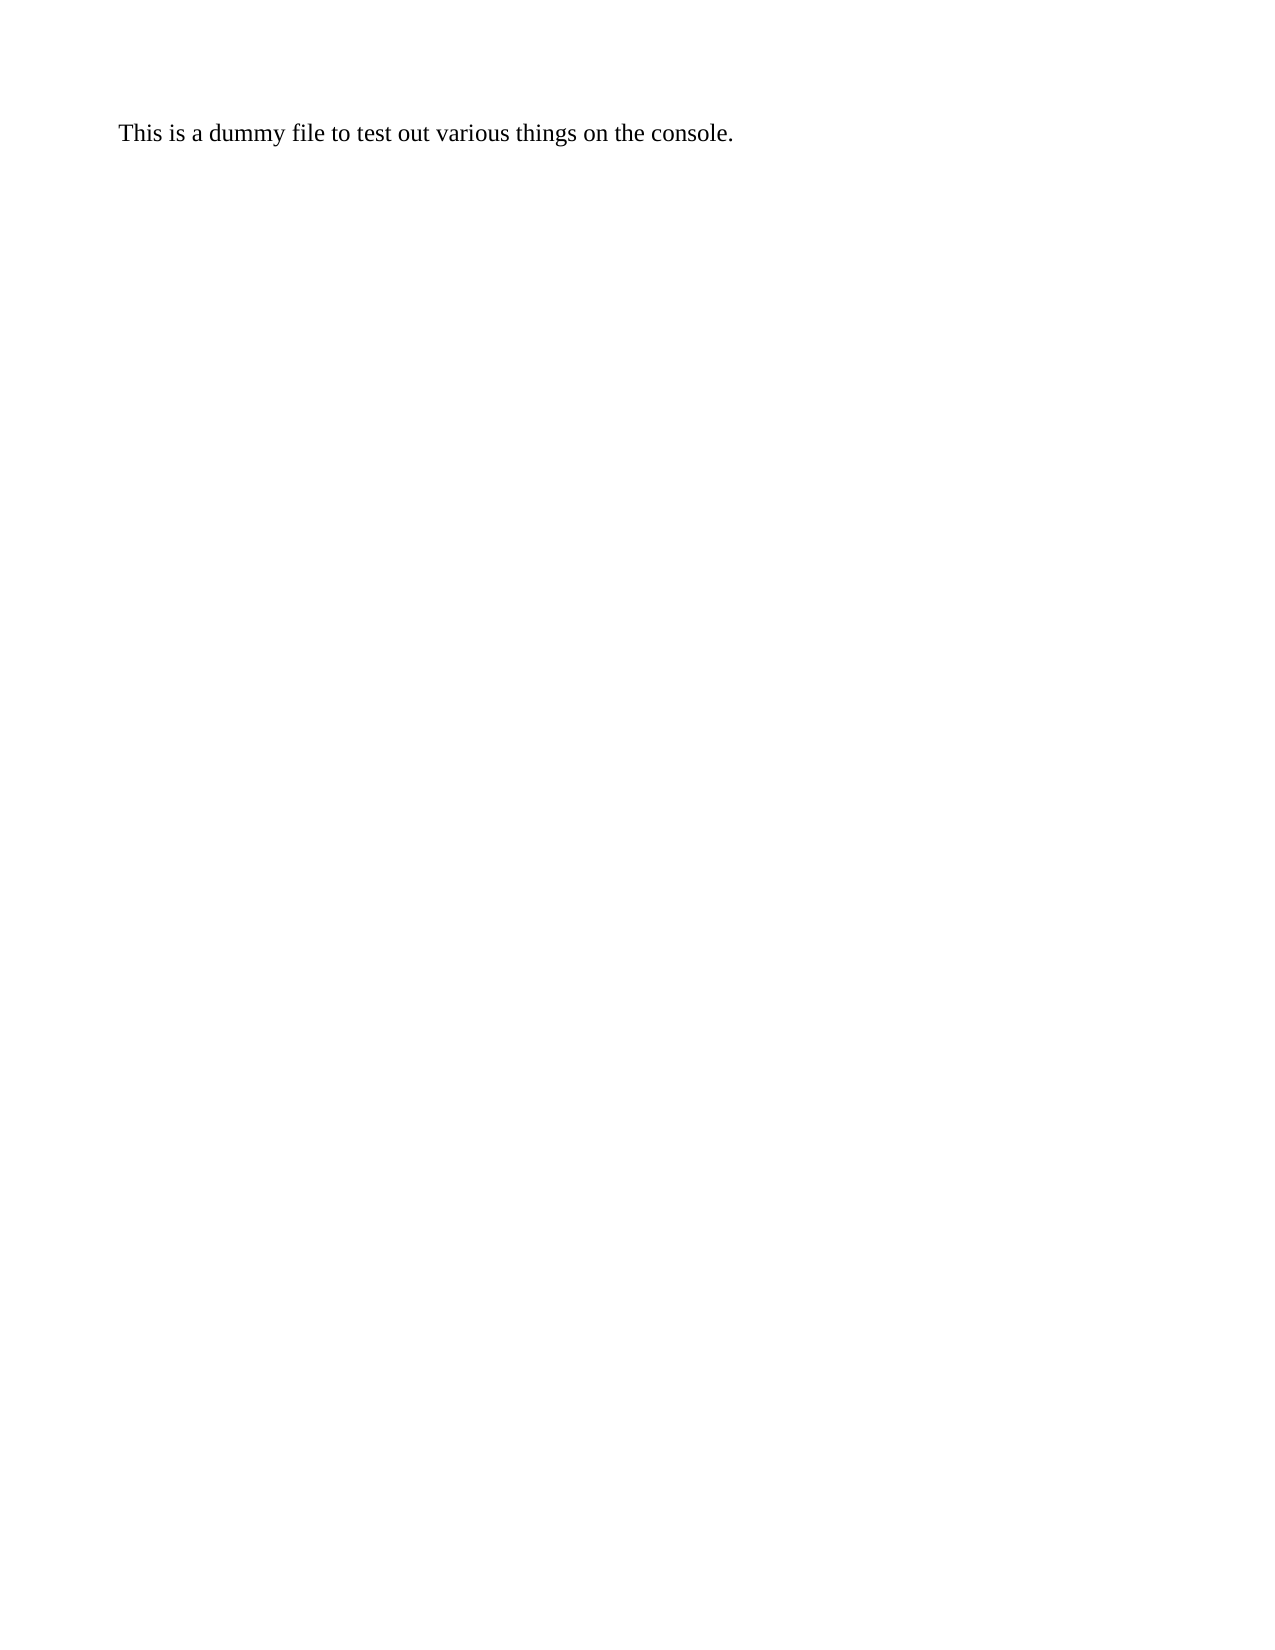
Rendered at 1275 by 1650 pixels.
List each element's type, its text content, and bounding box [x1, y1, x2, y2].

text This is a dummy file to test out various things on the console. [118, 118, 1157, 147]
